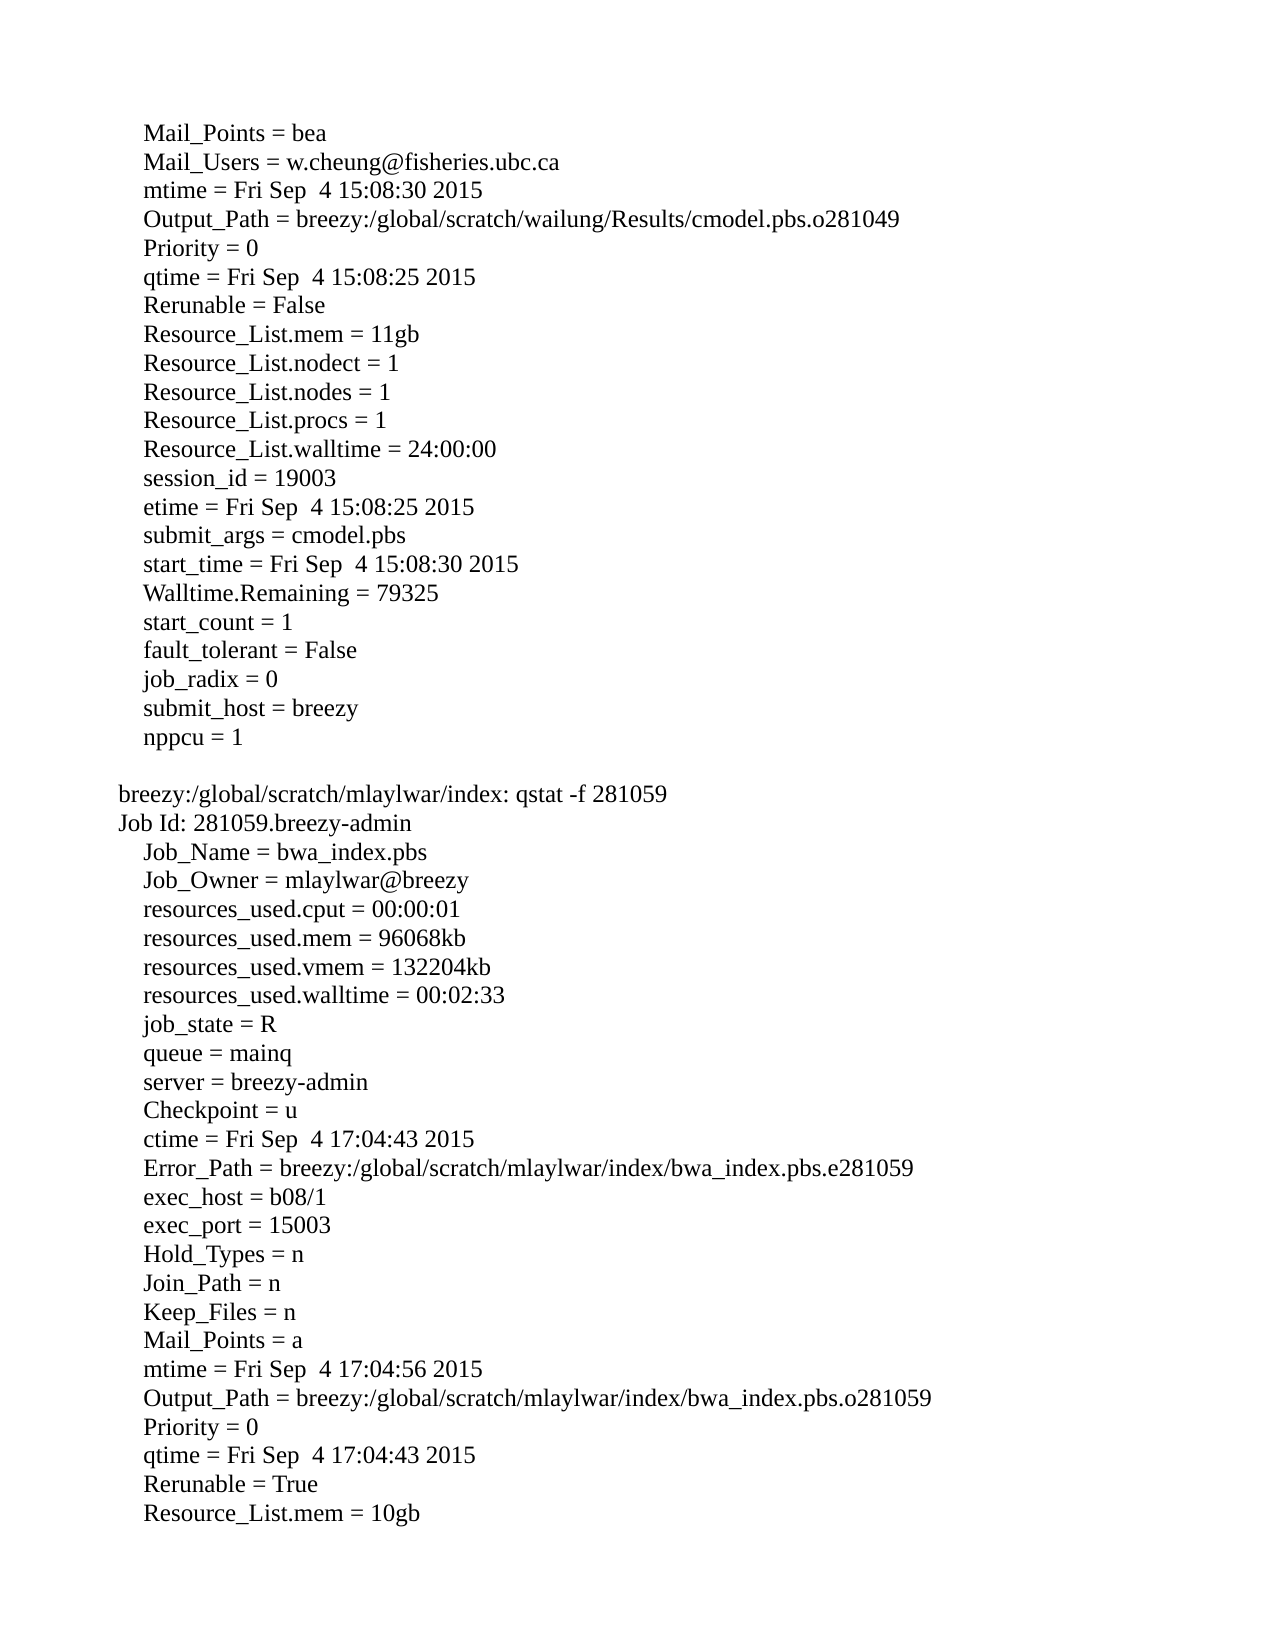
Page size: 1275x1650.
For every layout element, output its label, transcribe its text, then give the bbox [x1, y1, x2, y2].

text submit_args = cmodel.pbs [118, 521, 1157, 549]
text breezy:/global/scratch/mlaylwar/index: qstat -f 281059 [118, 779, 1157, 808]
text Resource_List.nodect = 1 [118, 348, 1157, 377]
text Priority = 0 [118, 1412, 1157, 1441]
text nppcu = 1 [118, 722, 1157, 751]
text resources_used.walltime = 00:02:33 [118, 981, 1157, 1009]
text start_count = 1 [118, 607, 1157, 636]
text Job_Name = bwa_index.pbs [118, 837, 1157, 866]
text queue = mainq [118, 1038, 1157, 1067]
text Mail_Points = a [118, 1326, 1157, 1354]
text Output_Path = breezy:/global/scratch/wailung/Results/cmodel.pbs.o281049 [118, 204, 1157, 233]
text job_radix = 0 [118, 664, 1157, 693]
text Resource_List.mem = 11gb [118, 319, 1157, 348]
text start_time = Fri Sep 4 15:08:30 2015 [118, 549, 1157, 578]
text exec_port = 15003 [118, 1211, 1157, 1239]
text resources_used.vmem = 132204kb [118, 952, 1157, 981]
text resources_used.mem = 96068kb [118, 923, 1157, 952]
text fault_tolerant = False [118, 636, 1157, 664]
text etime = Fri Sep 4 15:08:25 2015 [118, 492, 1157, 521]
text Job Id: 281059.breezy-admin [118, 808, 1157, 837]
text session_id = 19003 [118, 463, 1157, 492]
text Hold_Types = n [118, 1239, 1157, 1268]
text mtime = Fri Sep 4 15:08:30 2015 [118, 176, 1157, 204]
text server = breezy-admin [118, 1067, 1157, 1096]
text Error_Path = breezy:/global/scratch/mlaylwar/index/bwa_index.pbs.e281059 [118, 1153, 1157, 1182]
text exec_host = b08/1 [118, 1182, 1157, 1211]
text Keep_Files = n [118, 1297, 1157, 1326]
text Walltime.Remaining = 79325 [118, 578, 1157, 607]
text qtime = Fri Sep 4 17:04:43 2015 [118, 1441, 1157, 1469]
text Mail_Users = w.cheung@fisheries.ubc.ca [118, 147, 1157, 176]
text Priority = 0 [118, 233, 1157, 262]
text mtime = Fri Sep 4 17:04:56 2015 [118, 1354, 1157, 1383]
text Mail_Points = bea [118, 118, 1157, 147]
text job_state = R [118, 1009, 1157, 1038]
text Rerunable = False [118, 291, 1157, 319]
text resources_used.cput = 00:00:01 [118, 894, 1157, 923]
text ctime = Fri Sep 4 17:04:43 2015 [118, 1124, 1157, 1153]
text Join_Path = n [118, 1268, 1157, 1297]
text Resource_List.nodes = 1 [118, 377, 1157, 406]
text Resource_List.walltime = 24:00:00 [118, 434, 1157, 463]
text submit_host = breezy [118, 693, 1157, 722]
text qtime = Fri Sep 4 15:08:25 2015 [118, 262, 1157, 291]
text Rerunable = True [118, 1469, 1157, 1498]
text Resource_List.mem = 10gb [118, 1498, 1157, 1527]
text Job_Owner = mlaylwar@breezy [118, 866, 1157, 894]
text Resource_List.procs = 1 [118, 406, 1157, 434]
text Checkpoint = u [118, 1096, 1157, 1124]
text Output_Path = breezy:/global/scratch/mlaylwar/index/bwa_index.pbs.o281059 [118, 1383, 1157, 1412]
